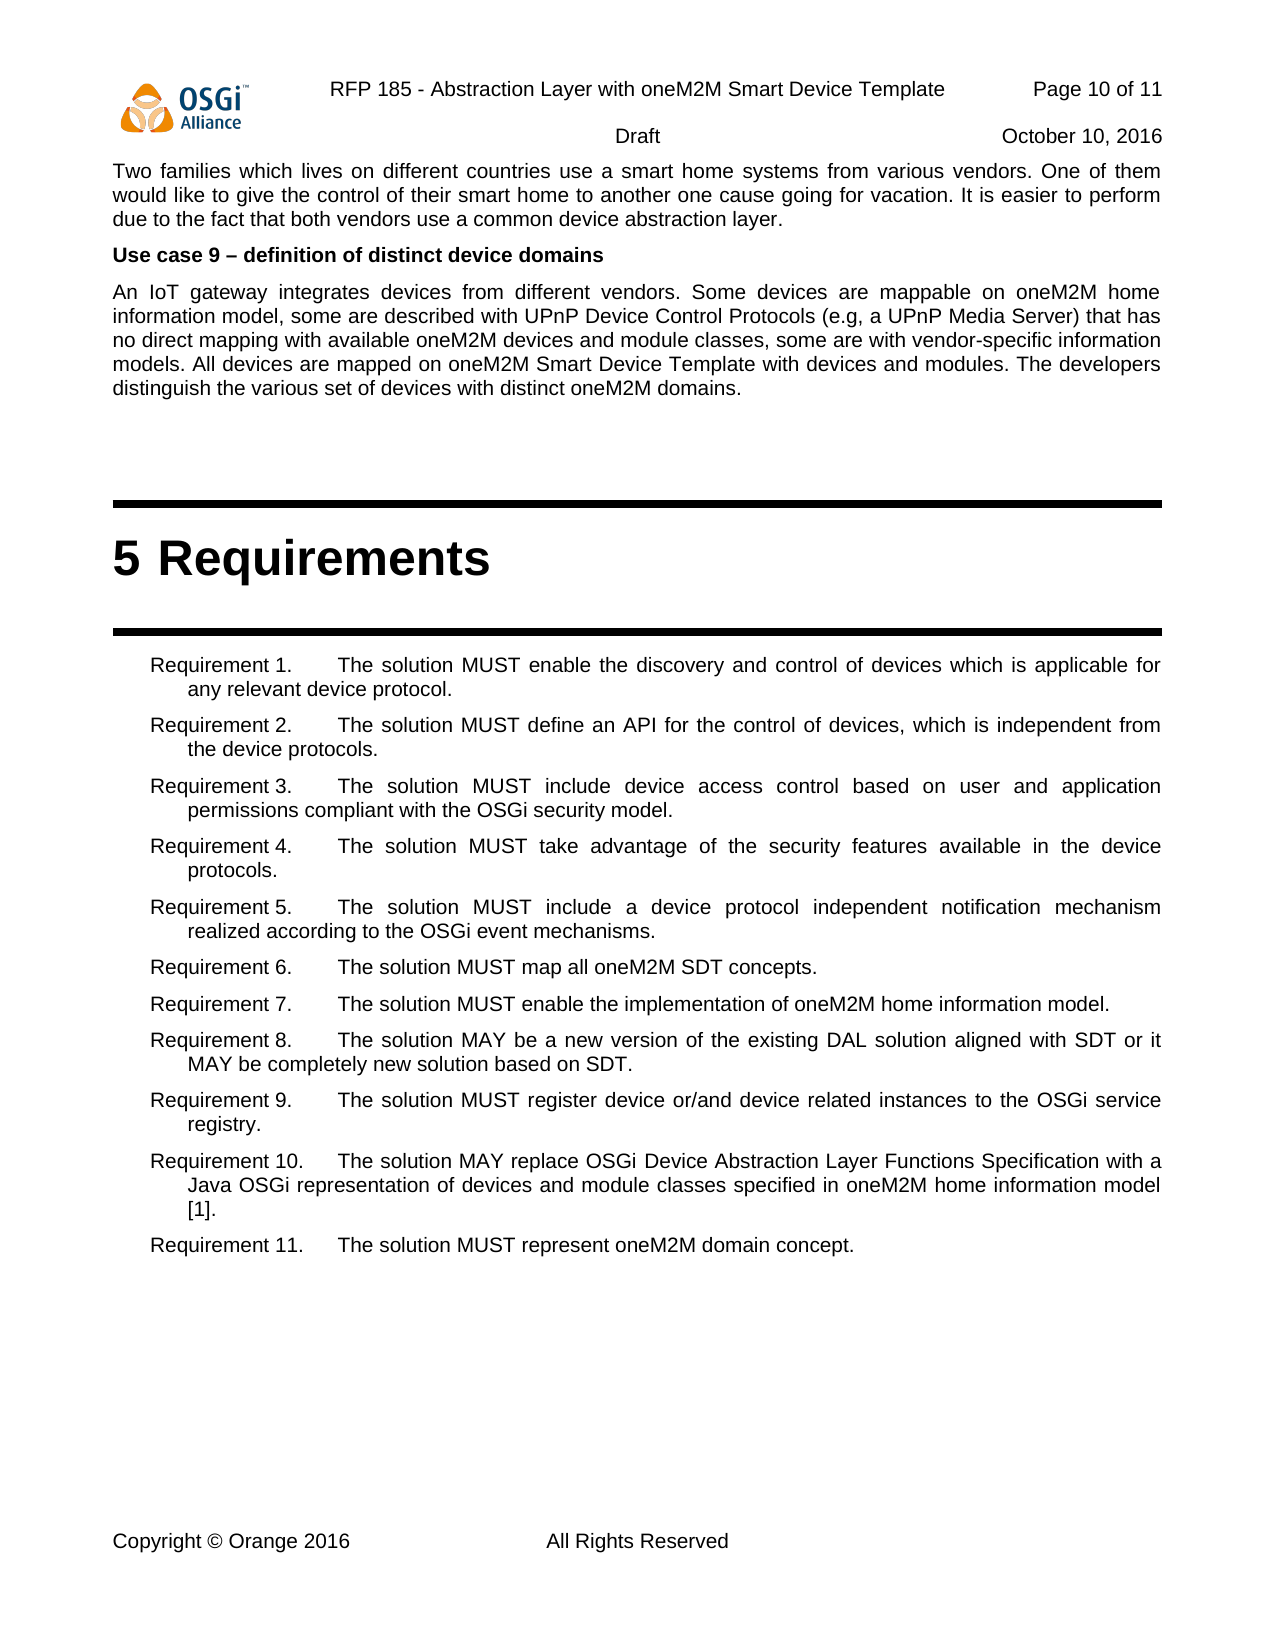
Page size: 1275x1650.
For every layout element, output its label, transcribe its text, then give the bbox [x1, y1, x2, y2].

text An IoT gateway integrates devices from different vendors. Some devices are mappable on oneM2M home information model, some are described with UPnP Device Control Protocols (e.g, a UPnP Media Server) that has no direct mapping with available oneM2M devices and module classes, some are with vendor-specific information models. All devices are mapped on oneM2M Smart Device Template with devices and modules. The developers distinguish the various set of devices with distinct oneM2M domains. [112, 280, 1162, 399]
text Use case 9 – definition of distinct device domains [112, 243, 1162, 267]
list The solution MUST include a device protocol independent notification mechanism realized according to the OSGi event mechanisms. [150, 894, 1162, 942]
list The solution MUST enable the discovery and control of devices which is applicable for any relevant device protocol. [150, 653, 1162, 701]
text Two families which lives on different countries use a smart home systems from various vendors. One of them would like to give the control of their smart home to another one cause going for vacation. It is easier to perform due to the fact that both vendors use a common device abstraction layer. [112, 159, 1162, 231]
list The solution MUST represent oneM2M domain concept. [150, 1233, 1162, 1257]
list The solution MUST enable the implementation of oneM2M home information model. [150, 991, 1162, 1015]
list The solution MUST map all oneM2M SDT concepts. [150, 955, 1162, 979]
list The solution MUST include device access control based on user and application permissions compliant with the OSGi security model. [150, 774, 1162, 822]
list The solution MUST define an API for the control of devices, which is independent from the device protocols. [150, 713, 1162, 761]
list The solution MAY be a new version of the existing DAL solution aligned with SDT or it MAY be completely new solution based on SDT. [150, 1028, 1162, 1076]
list The solution MUST register device or/and device related instances to the OSGi service registry. [150, 1088, 1162, 1136]
list The solution MUST take advantage of the security features available in the device protocols. [150, 834, 1162, 882]
subtitle Requirements [112, 501, 1162, 636]
list The solution MAY replace OSGi Device Abstraction Layer Functions Specification with a Java OSGi representation of devices and module classes specified in oneM2M home information model [1].. [150, 1149, 1162, 1221]
picture [113, 76, 257, 140]
